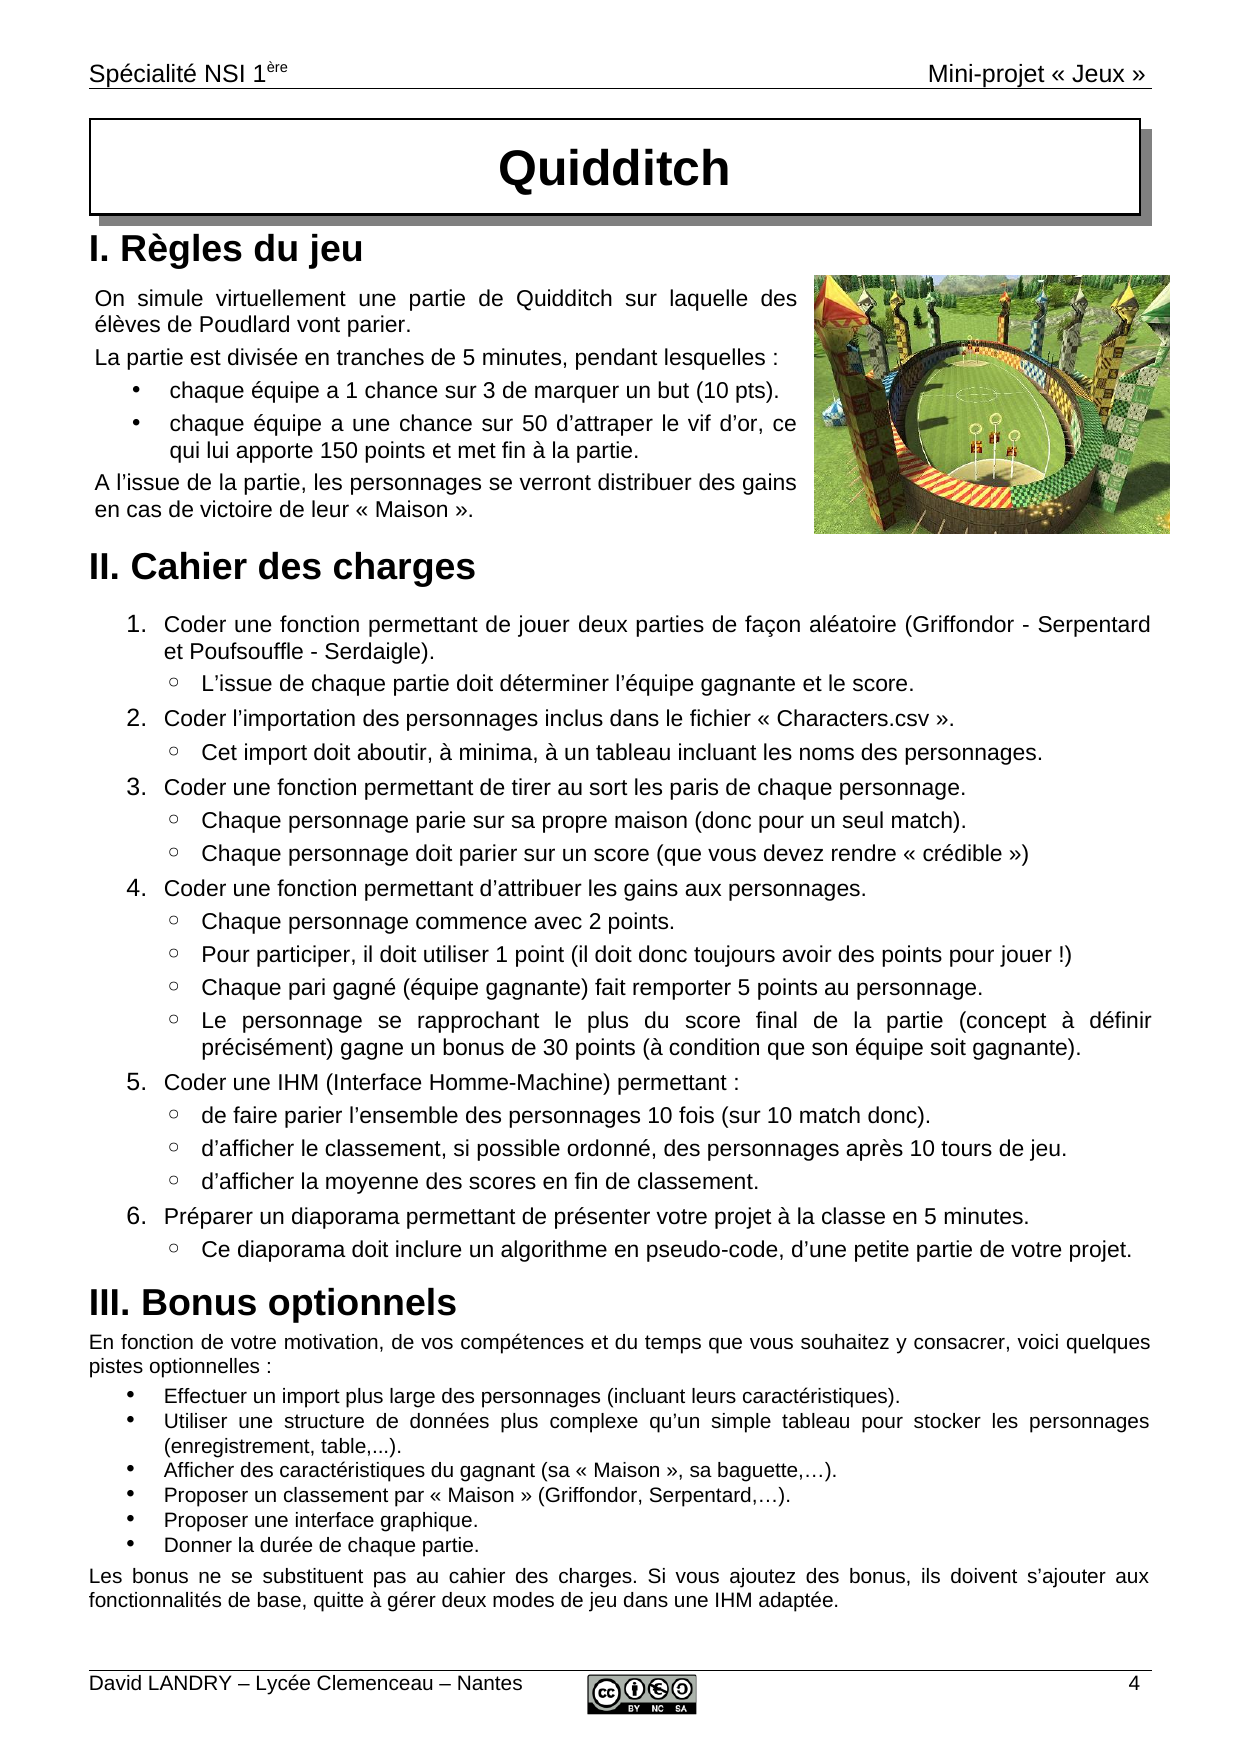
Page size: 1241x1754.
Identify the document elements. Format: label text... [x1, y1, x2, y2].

text Les bonus ne se substituent pas au cahier des charges. Si vous ajoutez des bonus, ils doivent s’ajouter aux fonctionnalités de base, quitte à gérer deux modes de jeu dans une IHM adaptée. [89, 1564, 1152, 1612]
list d’afficher le classement, si possible ordonné, des personnages après 10 tours de jeu. [164, 1135, 1152, 1162]
subtitle Bonus optionnels [89, 1281, 1152, 1324]
list Chaque personnage parie sur sa propre maison (donc pour un seul match). [164, 807, 1152, 833]
picture [814, 275, 1170, 534]
list Coder une fonction permettant de jouer deux parties de façon aléatoire (Griffondor - Serpentard et Poufsouffle - Serdaigle). [126, 609, 1152, 664]
list d’afficher la moyenne des scores en fin de classement. [164, 1168, 1152, 1195]
list Chaque personnage commence avec 2 points. [164, 908, 1152, 935]
list Cet import doit aboutir, à minima, à un tableau incluant les noms des personnages. [164, 738, 1152, 765]
text Quidditch [91, 120, 1139, 213]
list Chaque personnage doit parier sur un score (que vous devez rendre « crédible ») [164, 840, 1152, 867]
list de faire parier l’ensemble des personnages 10 fois (sur 10 match donc). [164, 1102, 1152, 1128]
list Pour participer, il doit utiliser 1 point (il doit donc toujours avoir des points pour jouer !) [164, 941, 1152, 968]
list Coder une fonction permettant d’attribuer les gains aux personnages. [126, 873, 1152, 902]
list Préparer un diaporama permettant de présenter votre projet à la classe en 5 minutes. [126, 1201, 1152, 1230]
list Donner la durée de chaque partie. [126, 1533, 1152, 1558]
subtitle Cahier des charges [89, 544, 1152, 587]
list Utiliser une structure de données plus complexe qu’un simple tableau pour stocker les personnages (enregistrement, table,...). [126, 1409, 1152, 1458]
list Coder l’importation des personnages inclus dans le fichier « Characters.csv ». [126, 703, 1152, 732]
list Coder une fonction permettant de tirer au sort les paris de chaque personnage. [126, 772, 1152, 800]
text En fonction de votre motivation, de vos compétences et du temps que vous souhaitez y consacrer, voici quelques pistes optionnelles : [89, 1330, 1152, 1378]
subtitle Règles du jeu [89, 226, 1152, 269]
table_header On simule virtuellement une partie de Quidditch sur laquelle des élèves de Poudlard vont parier. La partie est divisée en tranches de 5 minutes, pendant lesquelles : chaque équipe a 1 chance sur 3 de marquer un but (10 pts). chaque équipe a une chance sur 50 d’attraper le vif d’or, ce qui lui apporte 150 points et met fin à la partie. A l’issue de la partie, les personnages se verront distribuer des gains en cas de victoire de leur « Maison ». [89, 269, 804, 544]
picture [586, 1674, 697, 1715]
list Le personnage se rapprochant le plus du score final de la partie (concept à définir précisément) gagne un bonus de 30 points (à condition que son équipe soit gagnante). [164, 1007, 1152, 1060]
table_header [804, 269, 1152, 544]
list Coder une IHM (Interface Homme-Machine) permettant : [126, 1067, 1152, 1095]
list Proposer un classement par « Maison » (Griffondor, Serpentard,…). [126, 1483, 1152, 1508]
list Ce diaporama doit inclure un algorithme en pseudo-code, d’une petite partie de votre projet. [164, 1236, 1152, 1263]
list Afficher des caractéristiques du gagnant (sa « Maison », sa baguette,…). [126, 1458, 1152, 1483]
list L’issue de chaque partie doit déterminer l’équipe gagnante et le score. [164, 670, 1152, 697]
list Effectuer un import plus large des personnages (incluant leurs caractéristiques). [126, 1384, 1152, 1409]
list Chaque pari gagné (équipe gagnante) fait remporter 5 points au personnage. [164, 974, 1152, 1001]
list Proposer une interface graphique. [126, 1508, 1152, 1533]
